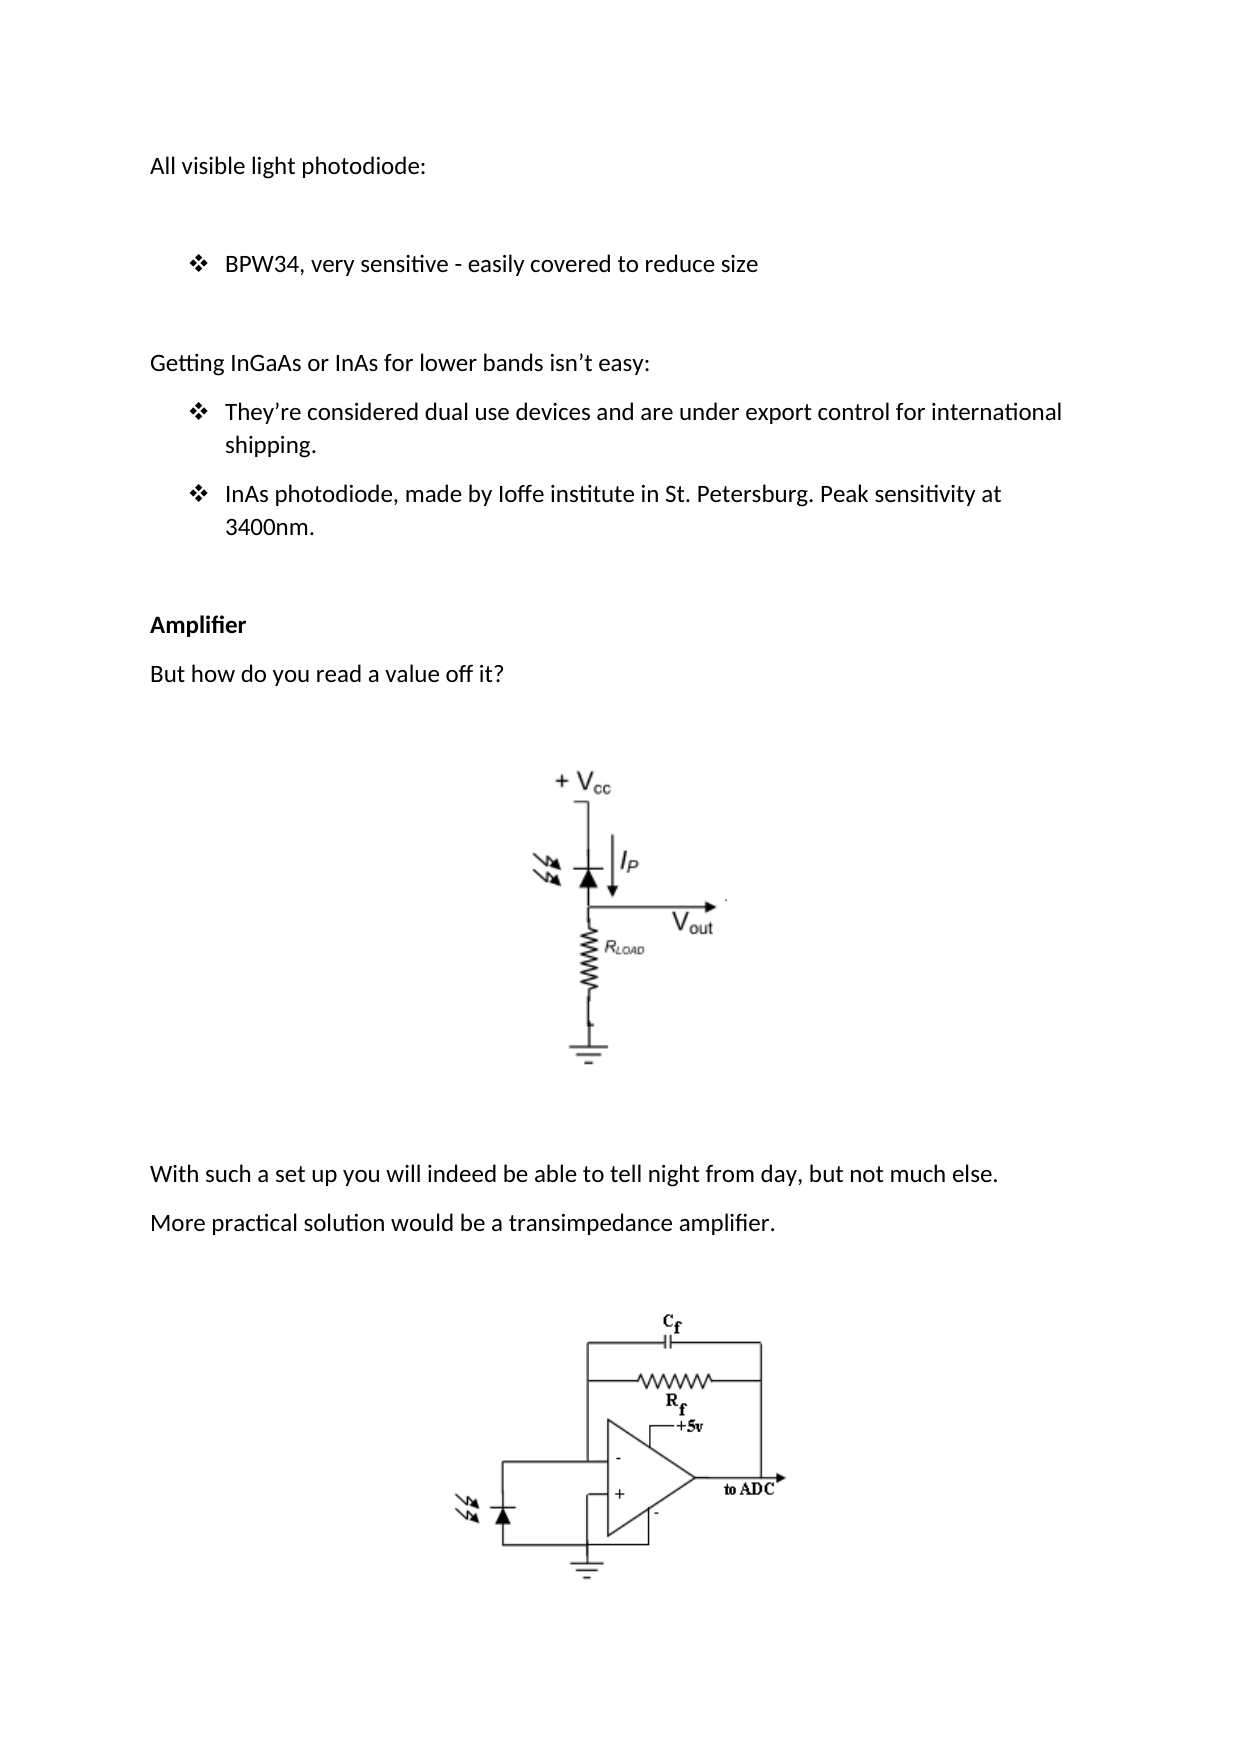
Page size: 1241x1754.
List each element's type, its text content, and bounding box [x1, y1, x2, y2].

text With such a set up you will indeed be able to tell night from day, but not much else. [150, 1158, 1090, 1189]
text All visible light photodiode: [150, 150, 1090, 181]
text Amplifier [150, 609, 1090, 640]
list They’re considered dual use devices and are under export control for international shipping. [187, 396, 1090, 459]
text Getting InGaAs or InAs for lower bands isn’t easy: [150, 347, 1090, 378]
text But how do you read a value off it? [150, 659, 1090, 689]
list InAs photodiode, made by Ioffe institute in St. Petersburg. Peak sensitivity at 3400nm. [187, 478, 1090, 541]
list BPW34, very sensitive - easily covered to reduce size [187, 248, 1090, 279]
text More practical solution would be a transimpedance amplifier. [150, 1207, 1090, 1238]
